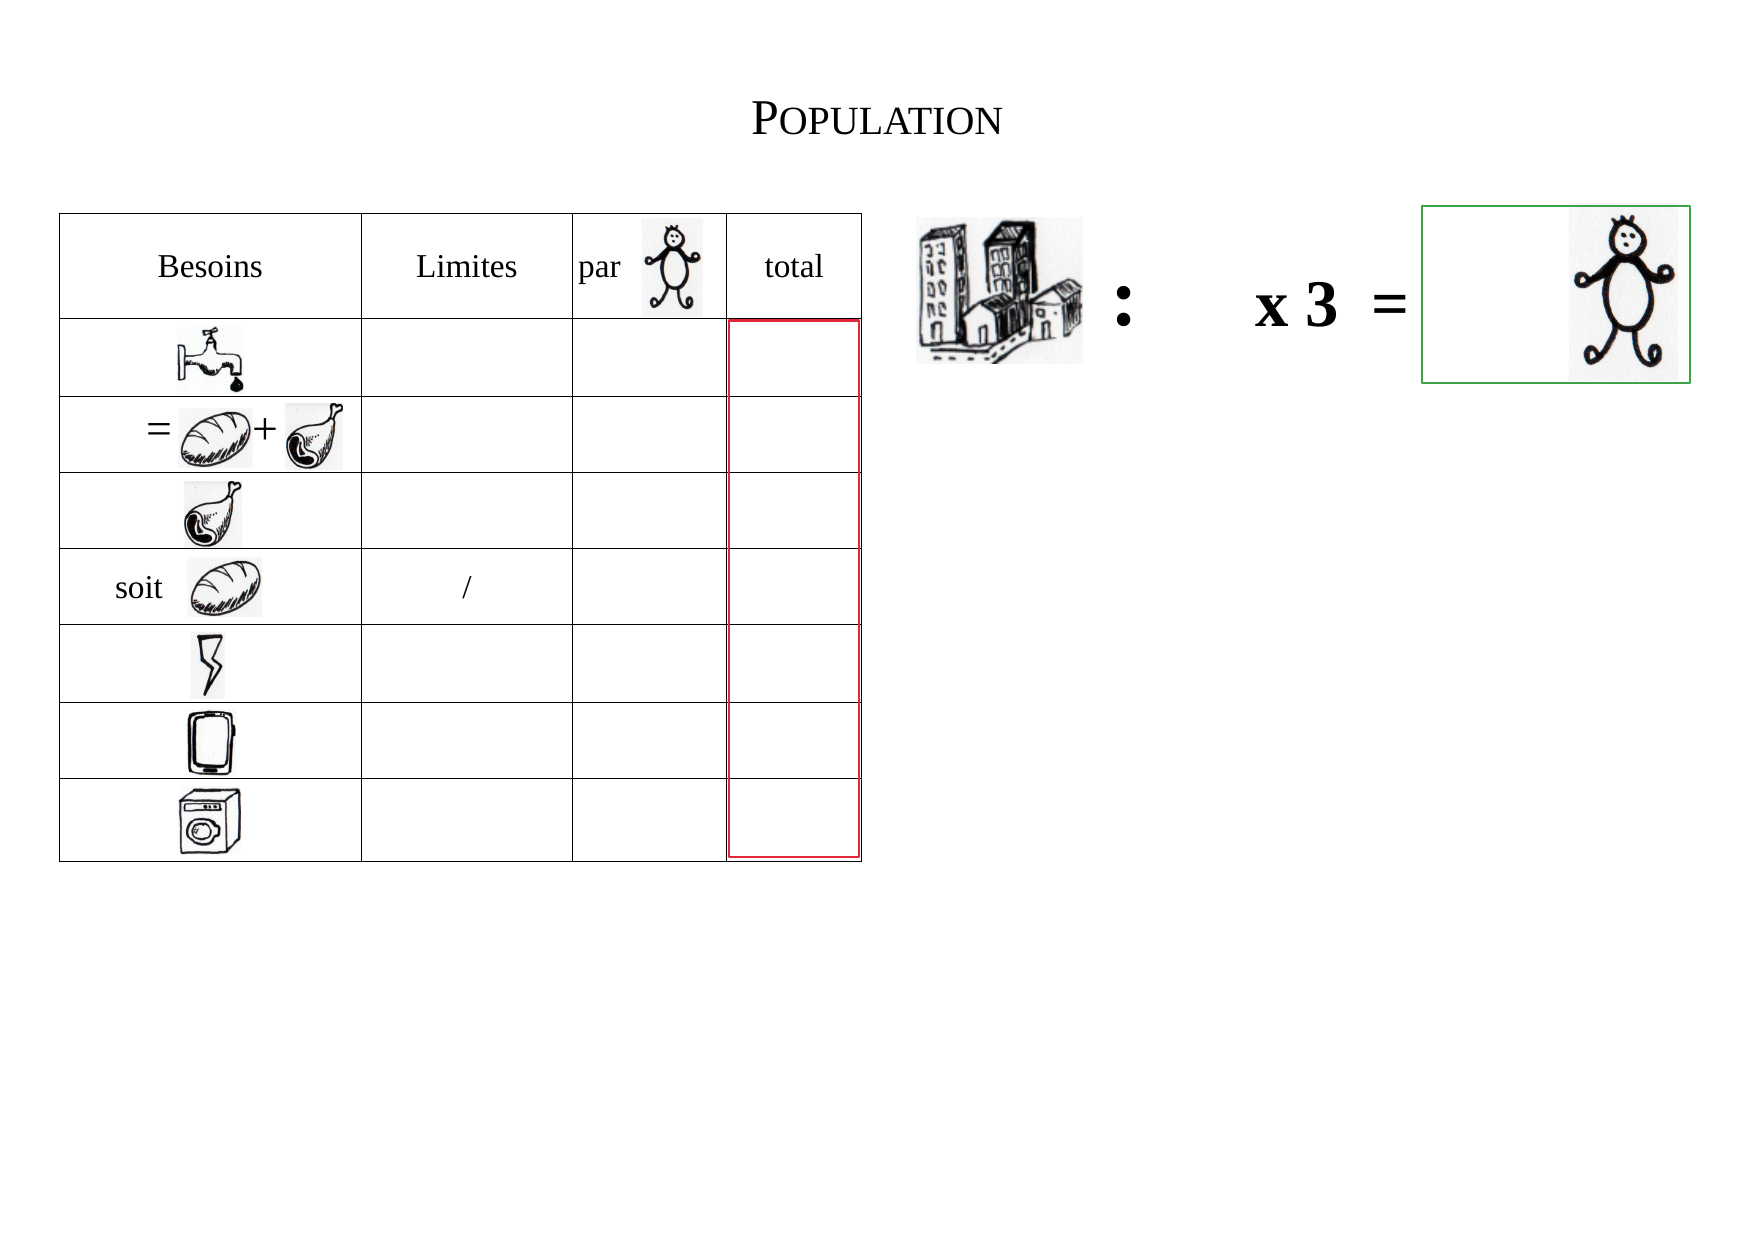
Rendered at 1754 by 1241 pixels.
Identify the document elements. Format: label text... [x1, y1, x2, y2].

table_cell [362, 625, 572, 702]
table_cell [60, 703, 361, 778]
table_cell [573, 703, 726, 778]
table_header Besoins [60, 214, 361, 318]
table_cell [573, 549, 726, 624]
table_cell [573, 319, 726, 396]
table_cell [60, 473, 361, 548]
picture [185, 709, 236, 777]
table_header Limites [362, 214, 572, 318]
text Population [59, 88, 1695, 145]
table_cell [573, 779, 726, 861]
picture [177, 408, 253, 468]
table_cell [573, 625, 726, 702]
table_cell [730, 397, 858, 472]
picture [177, 786, 242, 855]
picture [183, 481, 242, 548]
picture [1568, 207, 1679, 381]
picture [190, 632, 226, 699]
picture [285, 403, 343, 470]
picture [187, 557, 263, 617]
table_header par [573, 214, 726, 318]
table_cell [573, 397, 726, 472]
table_cell [362, 319, 572, 396]
picture [176, 325, 244, 394]
table_cell [60, 779, 361, 861]
table_cell [60, 625, 361, 702]
picture [916, 217, 1084, 364]
table_cell [730, 703, 858, 778]
table_cell [730, 473, 858, 548]
table_cell = + [60, 397, 361, 472]
table_cell [60, 319, 361, 396]
table_cell [362, 779, 572, 861]
table_cell / [362, 549, 572, 624]
table_cell [730, 322, 858, 396]
table_cell [362, 397, 572, 472]
table_cell [730, 625, 858, 702]
table_cell [727, 779, 861, 861]
table_cell soit [60, 549, 361, 624]
table_cell [362, 473, 572, 548]
table_cell [730, 549, 858, 624]
table_cell [573, 473, 726, 548]
table_cell [730, 779, 858, 856]
table_header total [727, 214, 861, 318]
table_cell [362, 703, 572, 778]
picture [641, 218, 703, 317]
